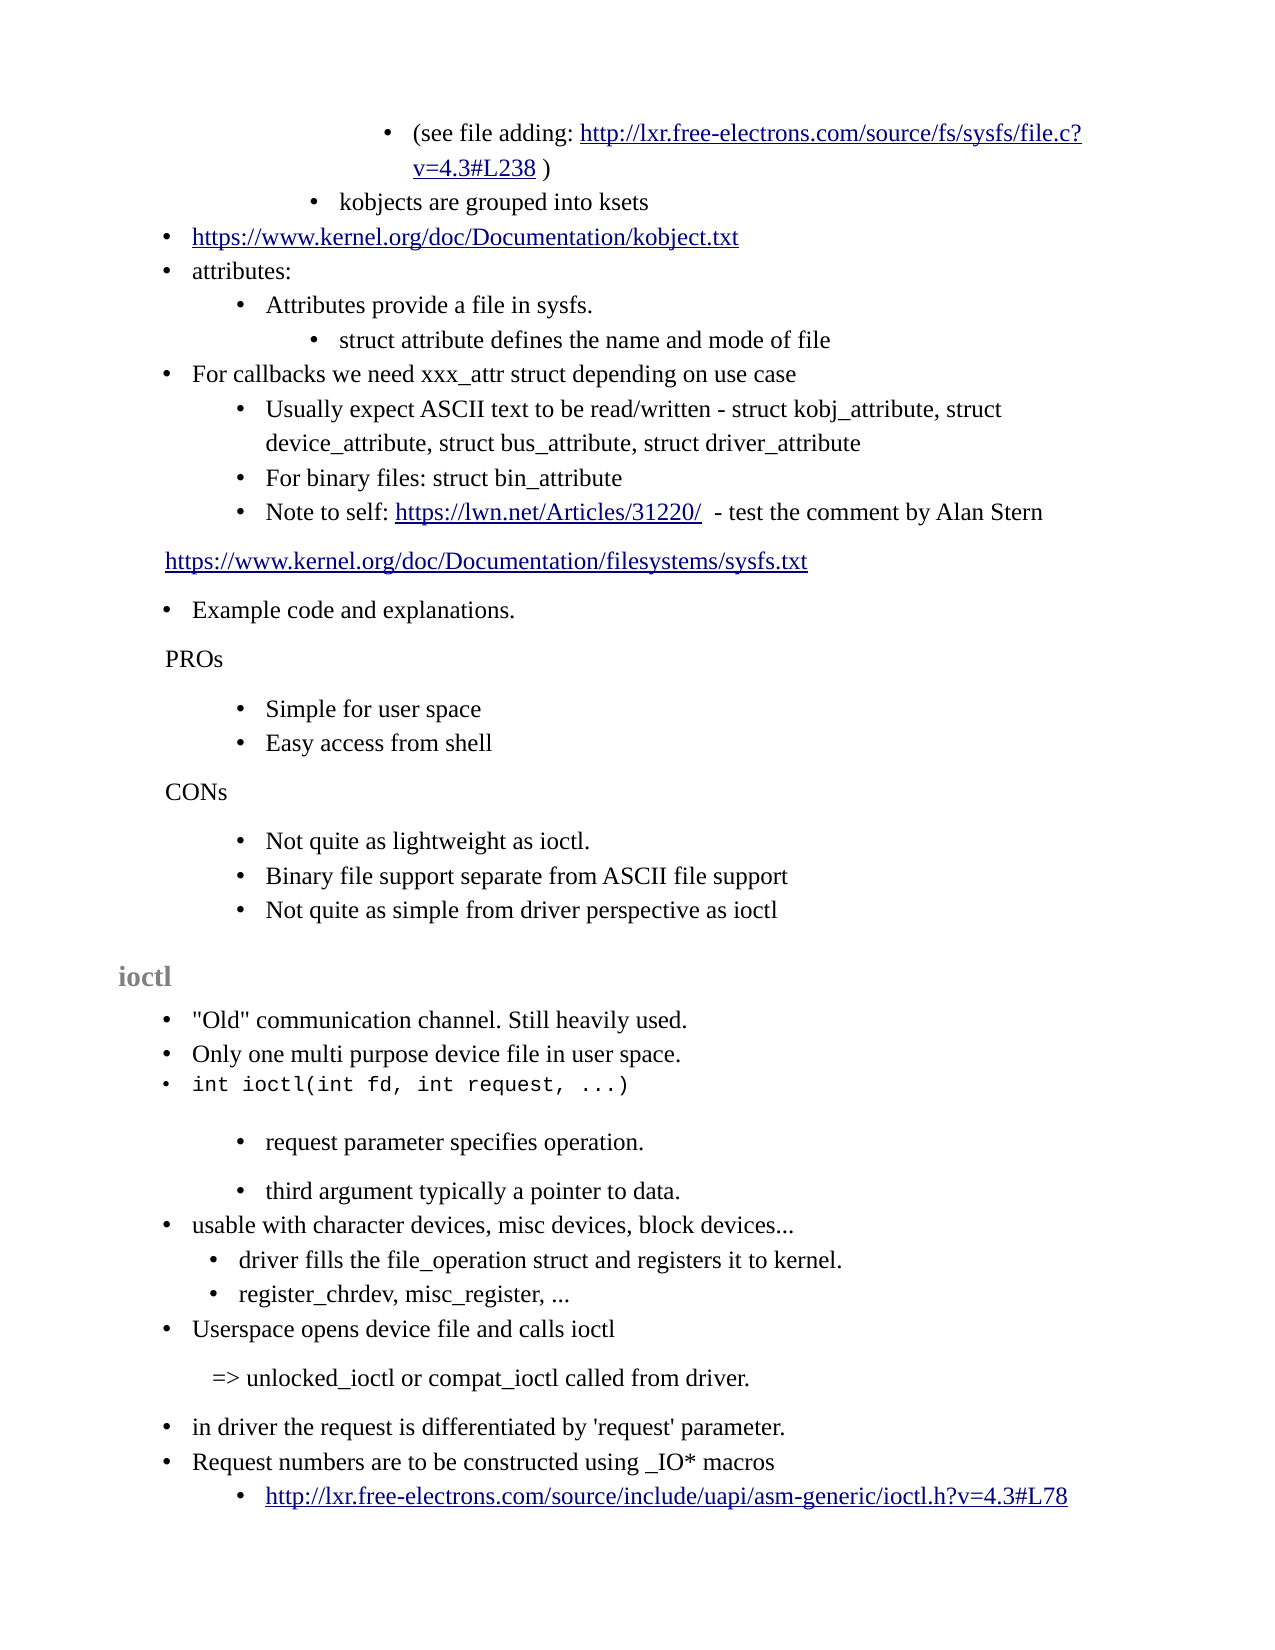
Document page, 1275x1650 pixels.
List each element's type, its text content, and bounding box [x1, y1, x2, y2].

list https://www.kernel.org/doc/Documentation/kobject.txt [162, 222, 1157, 250]
list third argument typically a pointer to data. [236, 1176, 1157, 1205]
list Attributes provide a file in sysfs. [236, 291, 1157, 319]
list (see file adding: http://lxr.free-electrons.com/source/fs/sysfs/file.c?v=4.3#L238 ) [383, 118, 1157, 181]
text https://www.kernel.org/doc/Documentation/filesystems/sysfs.txt [165, 546, 1157, 575]
list kobjects are grouped into ksets [309, 187, 1157, 216]
list Easy access from shell [236, 728, 1157, 757]
list For callbacks we need xxx_attr struct depending on use case [162, 359, 1157, 388]
list usable with character devices, misc devices, block devices... [162, 1211, 1157, 1239]
list register_chrdev, misc_register, ... [209, 1279, 1157, 1308]
list driver fills the file_operation struct and registers it to kernel. [209, 1245, 1157, 1274]
list Example code and explanations. [162, 596, 1157, 624]
list For binary files: struct bin_attribute [236, 463, 1157, 492]
list Binary file support separate from ASCII file support [236, 861, 1157, 889]
list Simple for user space [236, 694, 1157, 722]
list "Old" communication channel. Still heavily used. [162, 1005, 1157, 1034]
text CONs [165, 777, 1157, 806]
list Usually expect ASCII text to be read/written - struct kobj_attribute, struct device_attribute, struct bus_attribute, struct driver_attribute [236, 394, 1157, 457]
subtitle ioctl [118, 959, 1157, 992]
list Only one multi purpose device file in user space. [162, 1039, 1157, 1068]
list int ioctl(int fd, int request, ...) [162, 1074, 1157, 1097]
list Note to self: https://lwn.net/Articles/31220/ - test the comment by Alan Stern [236, 497, 1157, 526]
list http://lxr.free-electrons.com/source/include/uapi/asm-generic/ioctl.h?v=4.3#L78 [236, 1481, 1157, 1510]
list request parameter specifies operation. [236, 1127, 1157, 1156]
list in driver the request is differentiated by 'request' parameter. [162, 1412, 1157, 1441]
text PROs [165, 644, 1157, 673]
list struct attribute defines the name and mode of file [309, 325, 1157, 354]
list attributes: [162, 256, 1157, 285]
list Userspace opens device file and calls ioctl [162, 1314, 1157, 1343]
list Request numbers are to be constructed using _IO* macros [162, 1447, 1157, 1475]
list Not quite as lightweight as ioctl. [236, 826, 1157, 855]
list Not quite as simple from driver perspective as ioctl [236, 895, 1157, 924]
text => unlocked_ioctl or compat_ioctl called from driver. [212, 1363, 1157, 1392]
